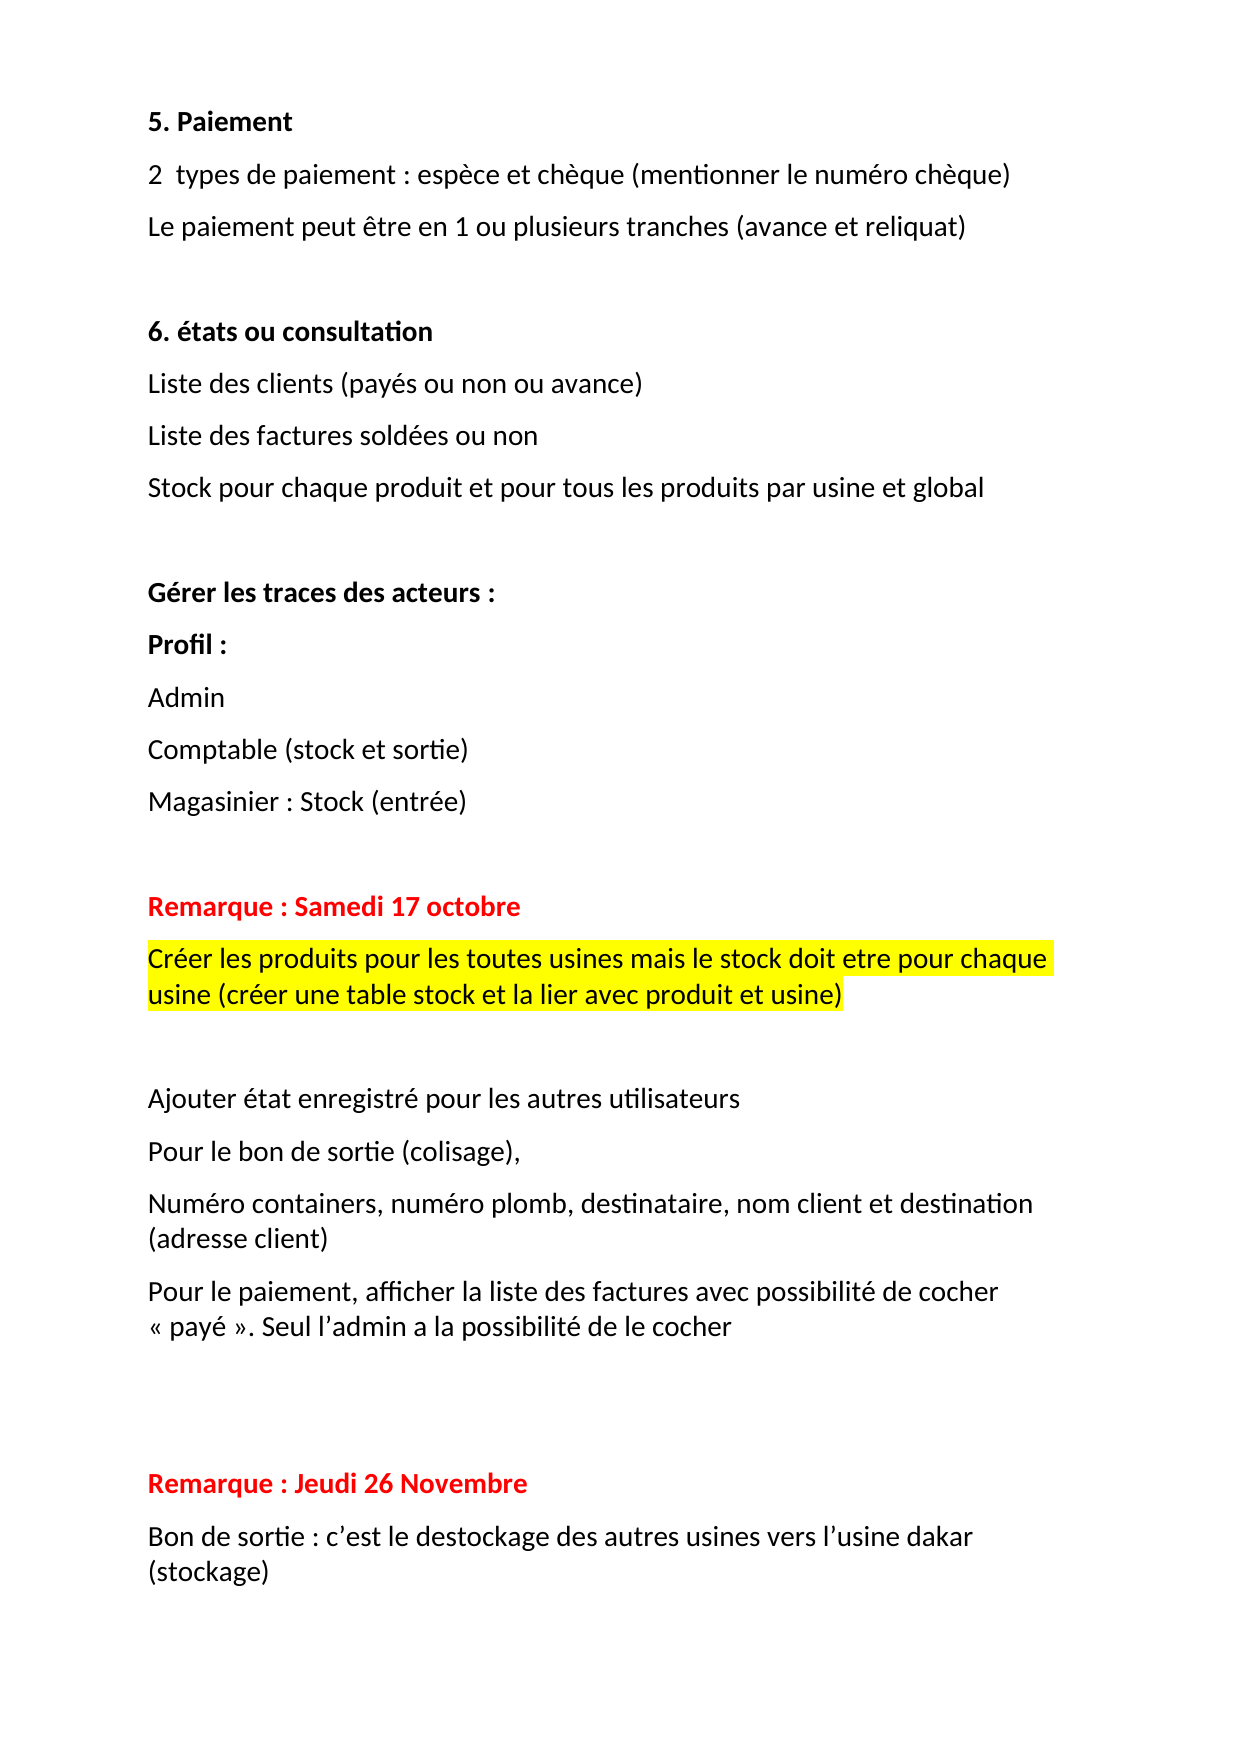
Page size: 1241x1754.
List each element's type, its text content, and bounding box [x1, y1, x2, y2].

text 5. Paiement [148, 103, 1093, 139]
text Liste des clients (payés ou non ou avance) [148, 365, 1093, 401]
text Le paiement peut être en 1 ou plusieurs tranches (avance et reliquat) [148, 208, 1093, 244]
text Comptable (stock et sortie) [148, 731, 1093, 767]
text Magasinier : Stock (entrée) [148, 783, 1093, 819]
text Pour le paiement, afficher la liste des factures avec possibilité de cocher « payé ». Seul l’admin a la possibilité de le cocher [148, 1273, 1093, 1344]
text Liste des factures soldées ou non [148, 417, 1093, 453]
text Admin [148, 679, 1093, 714]
text Stock pour chaque produit et pour tous les produits par usine et global [148, 469, 1093, 505]
text 2 types de paiement : espèce et chèque (mentionner le numéro chèque) [148, 156, 1093, 191]
text Profil : [148, 626, 1093, 662]
text Bon de sortie : c’est le destockage des autres usines vers l’usine dakar (stockage) [148, 1518, 1093, 1589]
text Pour le bon de sortie (colisage), [148, 1133, 1093, 1168]
text Créer les produits pour les toutes usines mais le stock doit etre pour chaque usine (créer une table stock et la lier avec produit et usine) [148, 940, 1093, 1011]
text Remarque : Jeudi 26 Novembre [148, 1465, 1093, 1501]
text Ajouter état enregistré pour les autres utilisateurs [148, 1080, 1093, 1116]
text Remarque : Samedi 17 octobre [148, 888, 1093, 923]
text Numéro containers, numéro plomb, destinataire, nom client et destination (adresse client) [148, 1185, 1093, 1256]
text 6. états ou consultation [148, 313, 1093, 348]
text Gérer les traces des acteurs : [148, 574, 1093, 610]
